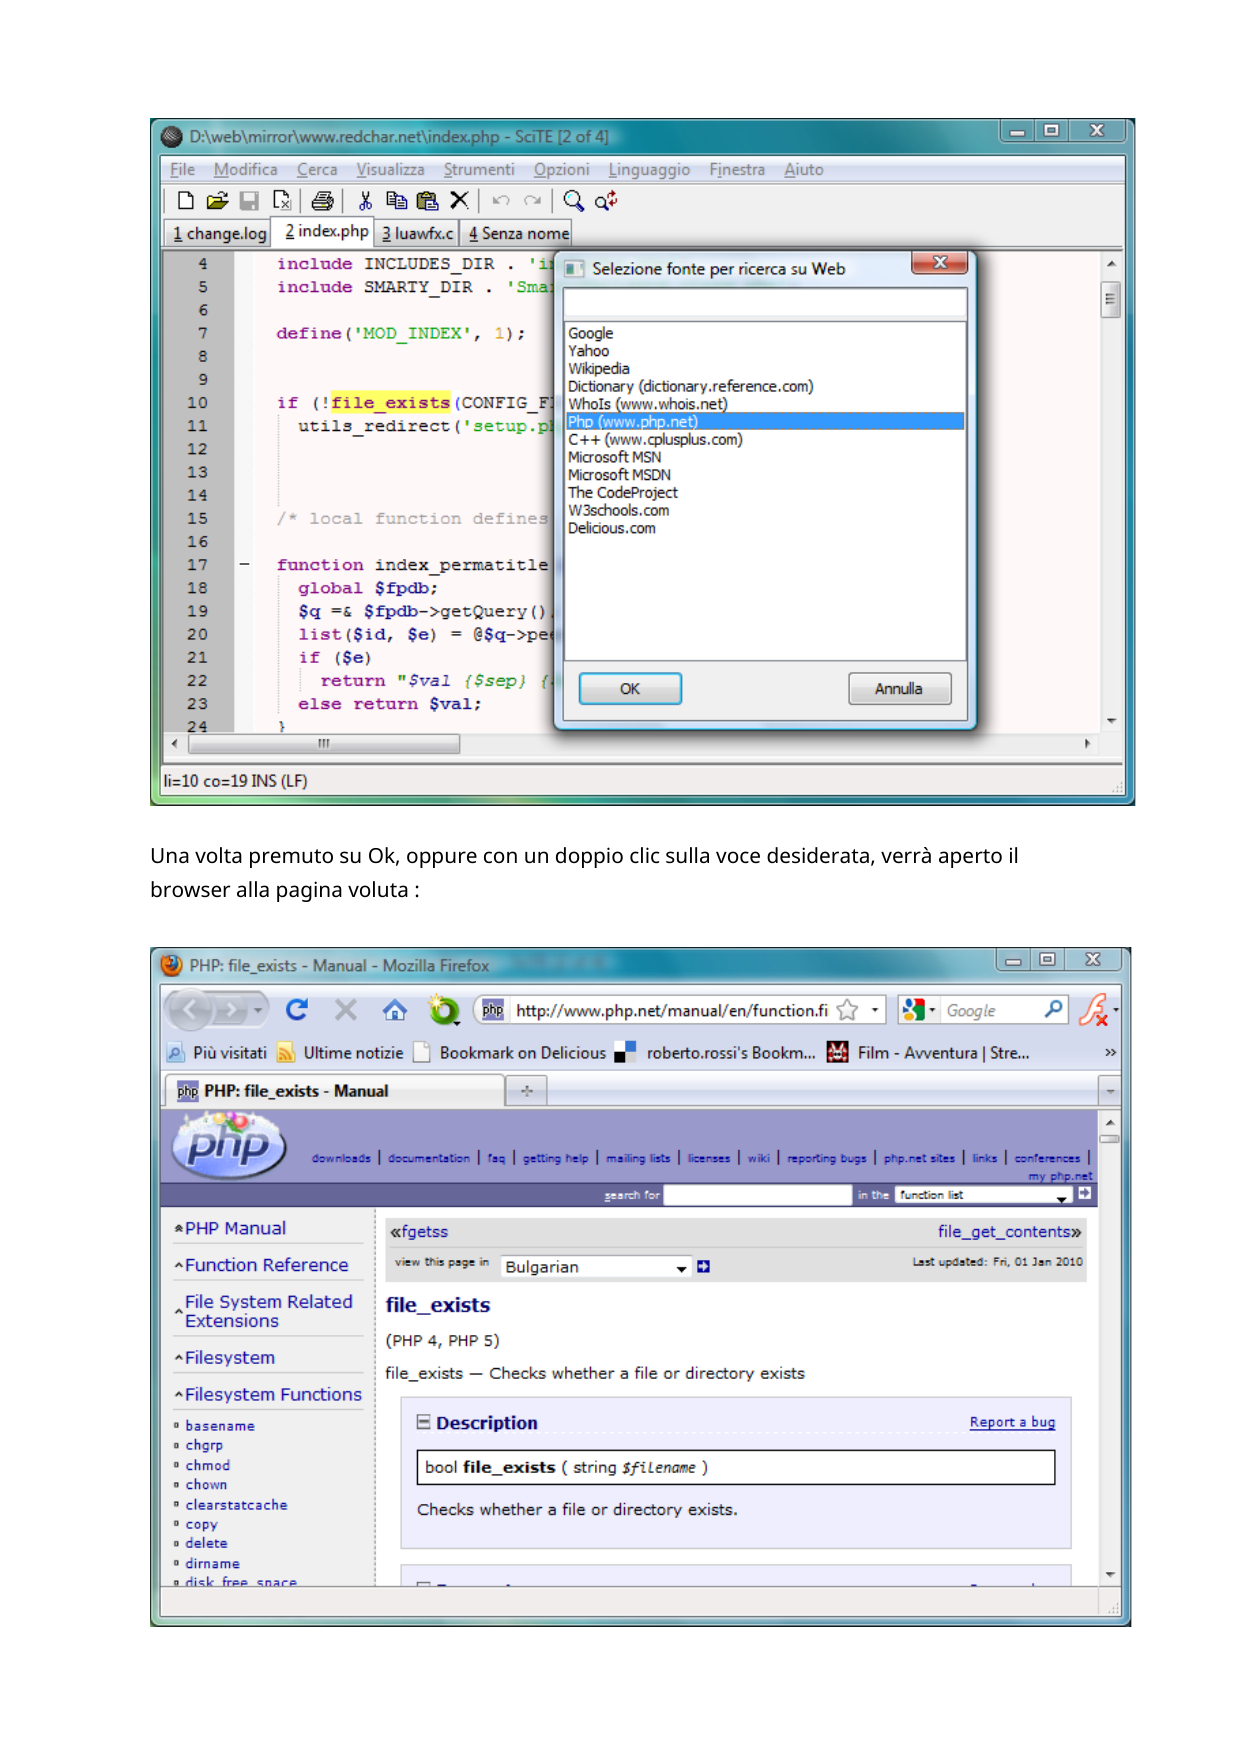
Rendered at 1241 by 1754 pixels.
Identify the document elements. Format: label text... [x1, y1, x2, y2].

picture [150, 118, 1136, 806]
text Una volta premuto su Ok, oppure con un doppio clic sulla voce desiderata, verrà aperto il browser alla pagina voluta : [150, 841, 1090, 903]
picture [150, 947, 1132, 1627]
